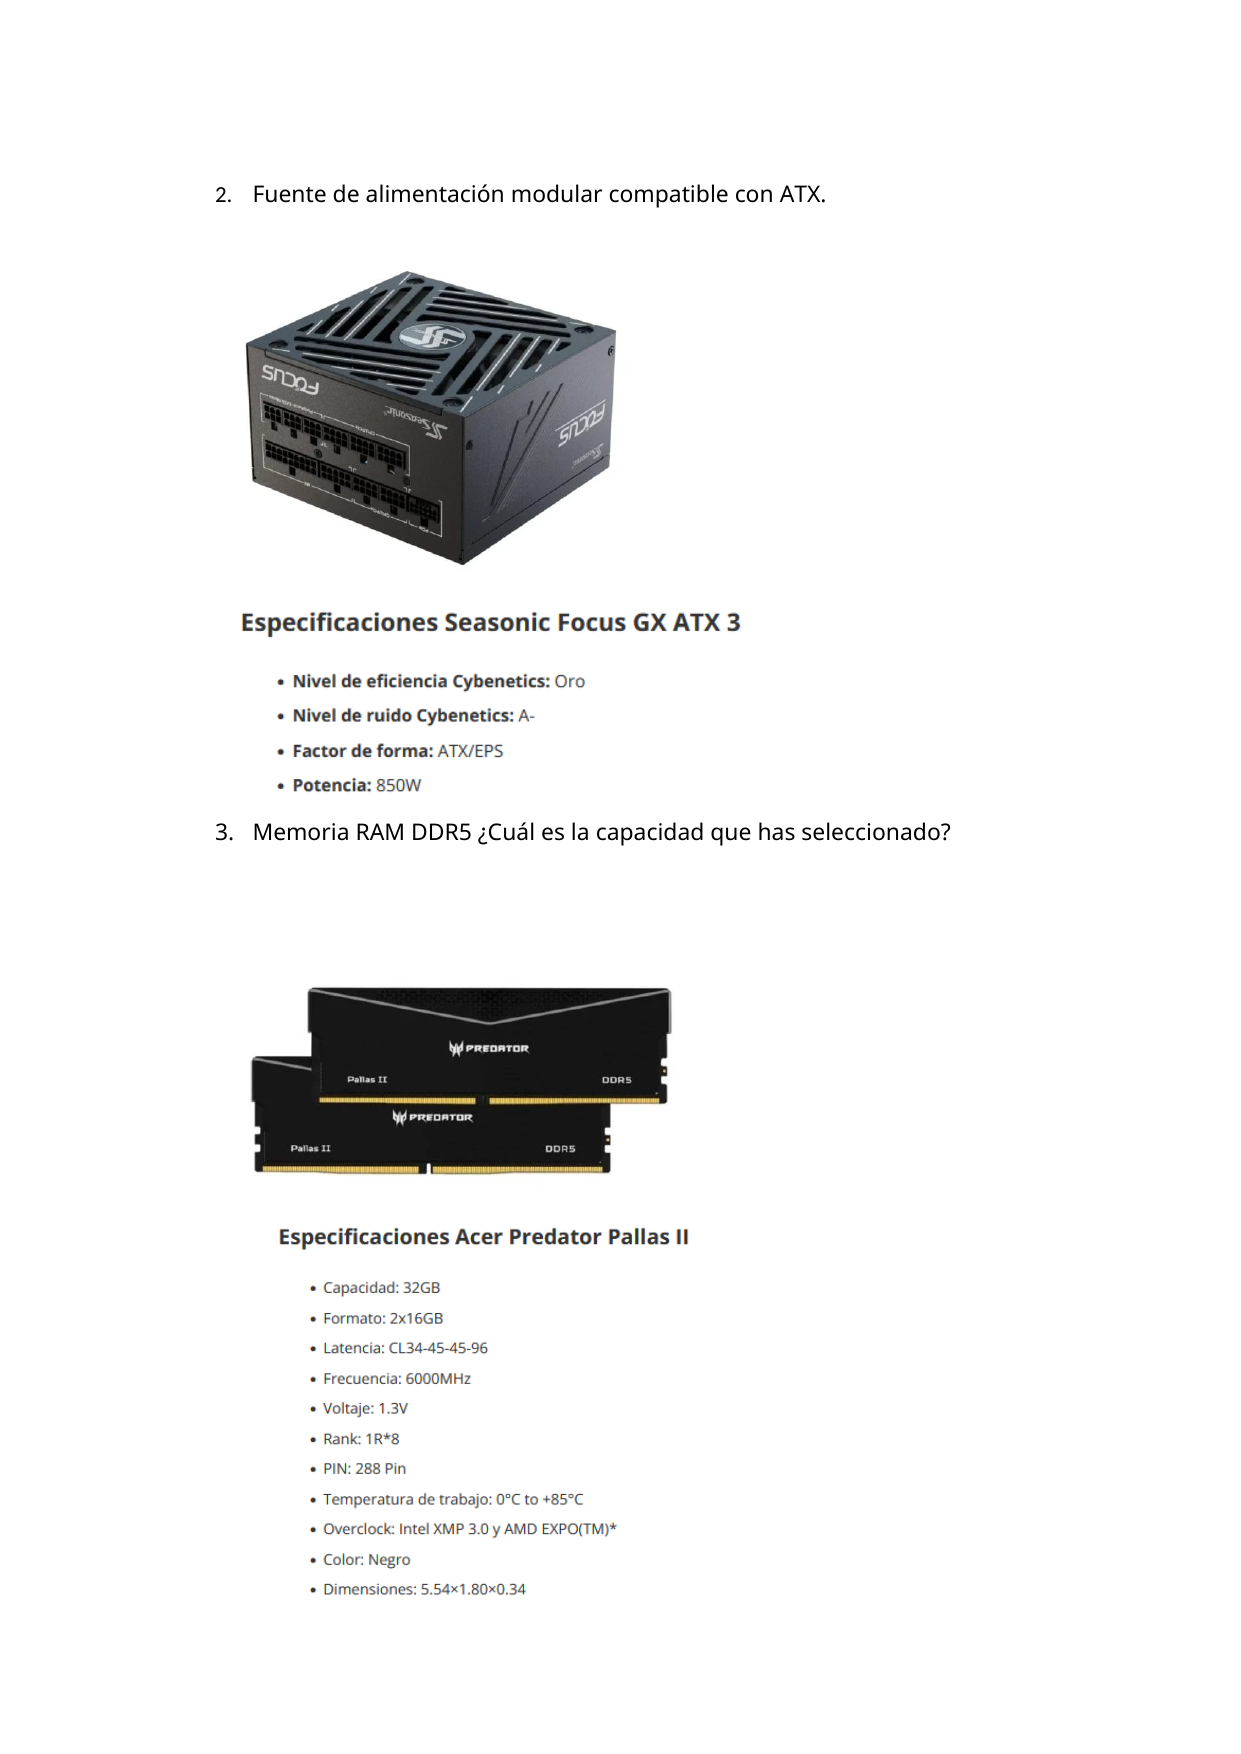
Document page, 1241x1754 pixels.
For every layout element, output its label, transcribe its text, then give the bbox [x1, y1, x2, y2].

list Fuente de alimentación modular compatible con ATX. [215, 178, 1063, 209]
picture [238, 866, 757, 1622]
list Memoria RAM DDR5 ¿Cuál es la capacidad que has seleccionado? [215, 816, 1063, 847]
picture [210, 224, 783, 811]
